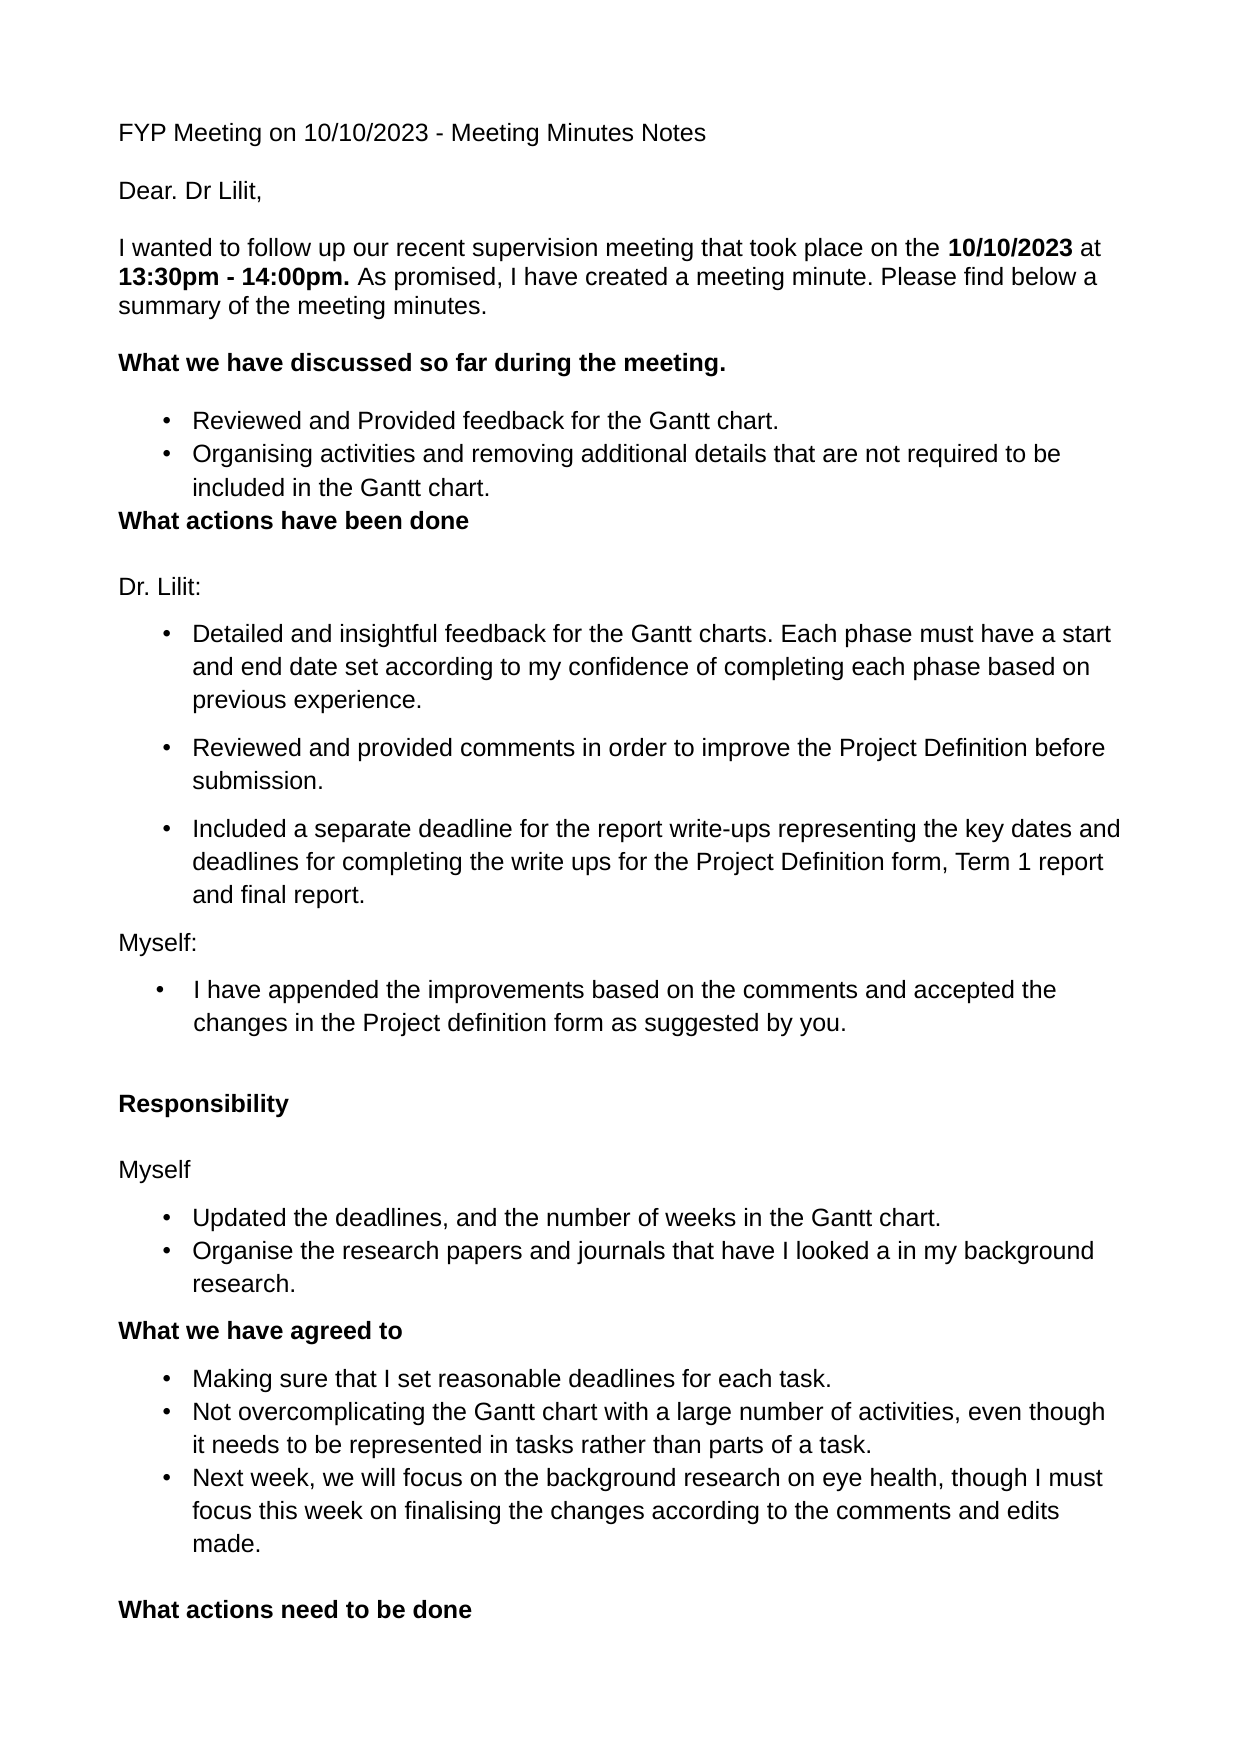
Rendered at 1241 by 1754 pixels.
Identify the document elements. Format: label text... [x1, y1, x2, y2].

list Reviewed and provided comments in order to improve the Project Definition before submission. [162, 733, 1122, 795]
text What actions have been done [118, 506, 1122, 534]
list Updated the deadlines, and the number of weeks in the Gantt chart. [162, 1202, 1122, 1231]
text What we have agreed to [118, 1316, 1122, 1345]
list Detailed and insightful feedback for the Gantt charts. Each phase must have a start and end date set according to my confidence of completing each phase based on previous experience. [162, 619, 1122, 714]
text Myself: [118, 927, 1122, 956]
list Not overcomplicating the Gantt chart with a large number of activities, even though it needs to be represented in tasks rather than parts of a task. [162, 1397, 1122, 1459]
list Included a separate deadline for the report write-ups representing the key dates and deadlines for completing the write ups for the Project Definition form, Term 1 report and final report. [162, 814, 1122, 909]
text Responsibility [118, 1089, 1122, 1118]
text Myself [118, 1155, 1122, 1184]
list Organising activities and removing additional details that are not required to be included in the Gantt chart. [162, 439, 1122, 501]
list Organise the research papers and journals that have I looked a in my background research. [162, 1236, 1122, 1297]
list Reviewed and Provided feedback for the Gantt chart. [162, 406, 1122, 435]
text Dear. Dr Lilit, [118, 176, 1122, 204]
list Next week, we will focus on the background research on eye health, though I must focus this week on finalising the changes according to the comments and edits made. [162, 1463, 1122, 1558]
list Making sure that I set reasonable deadlines for each task. [162, 1364, 1122, 1393]
text FYP Meeting on 10/10/2023 - Meeting Minutes Notes [118, 118, 1122, 147]
text Dr. Lilit: [118, 572, 1122, 600]
list I have appended the improvements based on the comments and accepted the changes in the Project definition form as suggested by you. [156, 975, 1122, 1037]
text What we have discussed so far during the meeting. [118, 348, 1122, 377]
text I wanted to follow up our recent supervision meeting that took place on the 10/10/2023 at 13:30pm - 14:00pm. As promised, I have created a meeting minute. Please find below a summary of the meeting minutes. [118, 233, 1122, 319]
text What actions need to be done [118, 1595, 1122, 1624]
